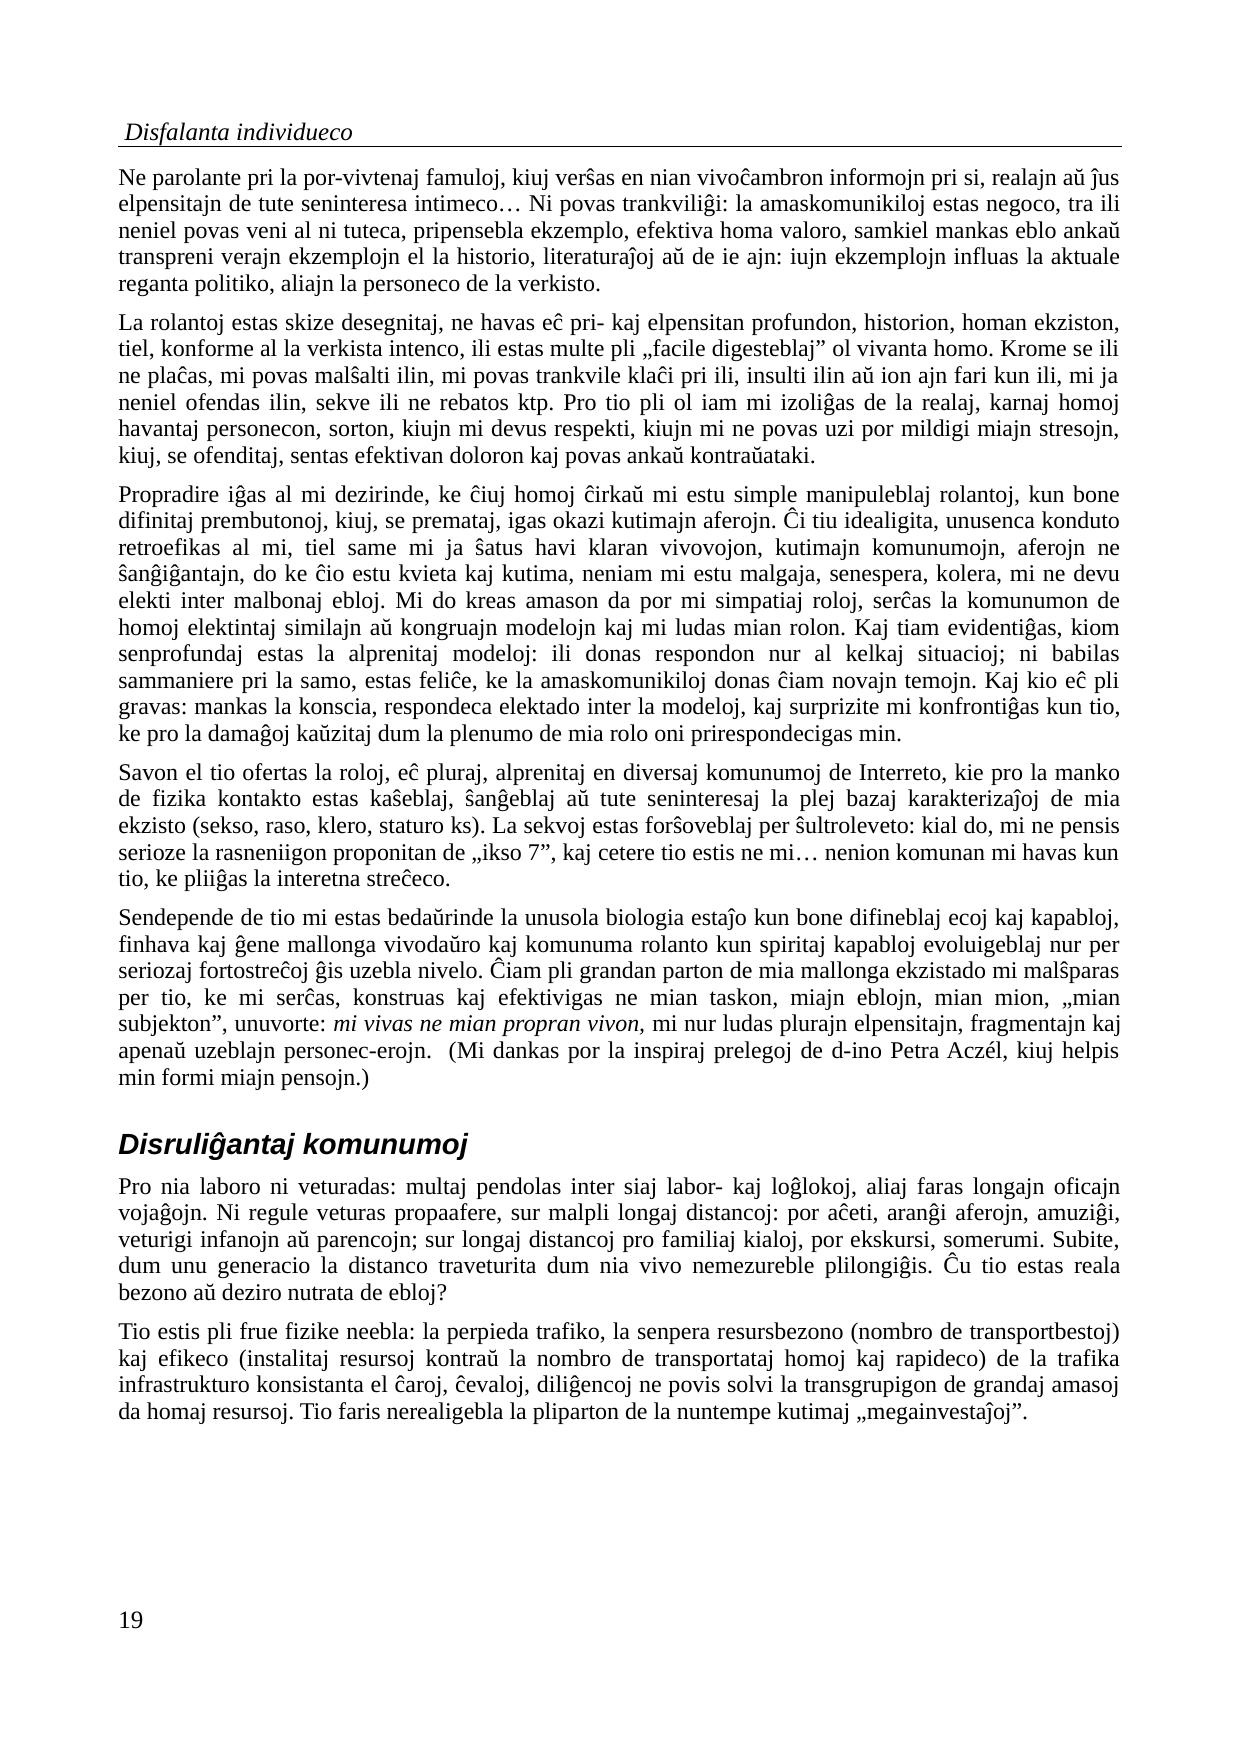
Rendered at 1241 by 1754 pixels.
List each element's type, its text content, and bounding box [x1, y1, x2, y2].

text Sendepende de tio mi estas bedaŭrinde la unusola biologia estaĵo kun bone difineblaj ecoj kaj kapabloj, finhava kaj ĝene mallonga vivodaŭro kaj komunuma rolanto kun spiritaj kapabloj evoluigeblaj nur per seriozaj fortostreĉoj ĝis uzebla nivelo. Ĉiam pli grandan parton de mia mallonga ekzistado mi malŝparas per tio, ke mi serĉas, konstruas kaj efektivigas ne mian taskon, miajn eblojn, mian mion, „mian subjekton”, unuvorte: mi vivas ne mian propran vivon, mi nur ludas plurajn elpensitajn, fragmentajn kaj apenaŭ uzeblajn personec-erojn. (Mi dankas por la inspiraj prelegoj de d-ino Petra Aczél, kiuj helpis min formi miajn pensojn.) [118, 904, 1122, 1090]
text Ne parolante pri la por-vivtenaj famuloj, kiuj verŝas en nian vivoĉambron informojn pri si, realajn aŭ ĵus elpensitajn de tute seninteresa intimeco… Ni povas trankviliĝi: la amaskomunikiloj estas negoco, tra ili neniel povas veni al ni tuteca, pripensebla ekzemplo, efektiva homa valoro, samkiel mankas eblo ankaŭ transpreni verajn ekzemplojn el la historio, literaturaĵoj aŭ de ie ajn: iujn ekzemplojn influas la aktuale reganta politiko, aliajn la personeco de la verkisto. [118, 164, 1122, 296]
text La rolantoj estas skize desegnitaj, ne havas eĉ pri- kaj elpensitan profundon, historion, homan ekziston, tiel, konforme al la verkista intenco, ili estas multe pli „facile digesteblaj” ol vivanta homo. Krome se ili ne plaĉas, mi povas malŝalti ilin, mi povas trankvile klaĉi pri ili, insulti ilin aŭ ion ajn fari kun ili, mi ja neniel ofendas ilin, sekve ili ne rebatos ktp. Pro tio pli ol iam mi izoliĝas de la realaj, karnaj homoj havantaj personecon, sorton, kiujn mi devus respekti, kiujn mi ne povas uzi por mildigi miajn stresojn, kiuj, se ofenditaj, sentas efektivan doloron kaj povas ankaŭ kontraŭataki. [118, 309, 1122, 468]
text Pro nia laboro ni veturadas: multaj pendolas inter siaj labor- kaj loĝlokoj, aliaj faras longajn oficajn vojaĝojn. Ni regule veturas propaafere, sur malpli longaj distancoj: por aĉeti, aranĝi aferojn, amuziĝi, veturigi infanojn aŭ parencojn; sur longaj distancoj pro familiaj kialoj, por ekskursi, somerumi. Subite, dum unu generacio la distanco traveturita dum nia vivo nemezureble plilongiĝis. Ĉu tio estas reala bezono aŭ deziro nutrata de ebloj? [118, 1173, 1122, 1306]
text Savon el tio ofertas la roloj, eĉ pluraj, alprenitaj en diversaj komunumoj de Interreto, kie pro la manko de fizika kontakto estas kaŝeblaj, ŝanĝeblaj aŭ tute seninteresaj la plej bazaj karakterizaĵoj de mia ekzisto (sekso, raso, klero, staturo ks). La sekvoj estas forŝoveblaj per ŝultroleveto: kial do, mi ne pensis serioze la rasneniigon proponitan de „ikso 7”, kaj cetere tio estis ne mi… nenion komunan mi havas kun tio, ke pliiĝas la interetna streĉeco. [118, 759, 1122, 892]
text Propradire iĝas al mi dezirinde, ke ĉiuj homoj ĉirkaŭ mi estu simple manipuleblaj rolantoj, kun bone difinitaj prembutonoj, kiuj, se premataj, igas okazi kutimajn aferojn. Ĉi tiu idealigita, unusenca konduto retroefikas al mi, tiel same mi ja ŝatus havi klaran vivovojon, kutimajn komunumojn, aferojn ne ŝanĝiĝantajn, do ke ĉio estu kvieta kaj kutima, neniam mi estu malgaja, senespera, kolera, mi ne devu elekti inter malbonaj ebloj. Mi do kreas amason da por mi simpatiaj roloj, serĉas la komunumon de homoj elektintaj similajn aŭ kongruajn modelojn kaj mi ludas mian rolon. Kaj tiam evidentiĝas, kiom senprofundaj estas la alprenitaj modeloj: ili donas respondon nur al kelkaj situacioj; ni babilas sammaniere pri la samo, estas feliĉe, ke la amaskomunikiloj donas ĉiam novajn temojn. Kaj kio eĉ pli gravas: mankas la konscia, respondeca elektado inter la modeloj, kaj surprizite mi konfrontiĝas kun tio, ke pro la damaĝoj kaŭzitaj dum la plenumo de mia rolo oni prirespondecigas min. [118, 481, 1122, 746]
subtitle Disruliĝantaj komunumoj [118, 1128, 1122, 1160]
text Tio estis pli frue fizike neebla: la perpieda trafiko, la senpera resursbezono (nombro de transportbestoj) kaj efikeco (instalitaj resursoj kontraŭ la nombro de transportataj homoj kaj rapideco) de la trafika infrastrukturo konsistanta el ĉaroj, ĉevaloj, diliĝencoj ne povis solvi la transgrupigon de grandaj amasoj da homaj resursoj. Tio faris nerealigebla la pliparton de la nuntempe kutimaj „megainvestaĵoj”. [118, 1318, 1122, 1424]
